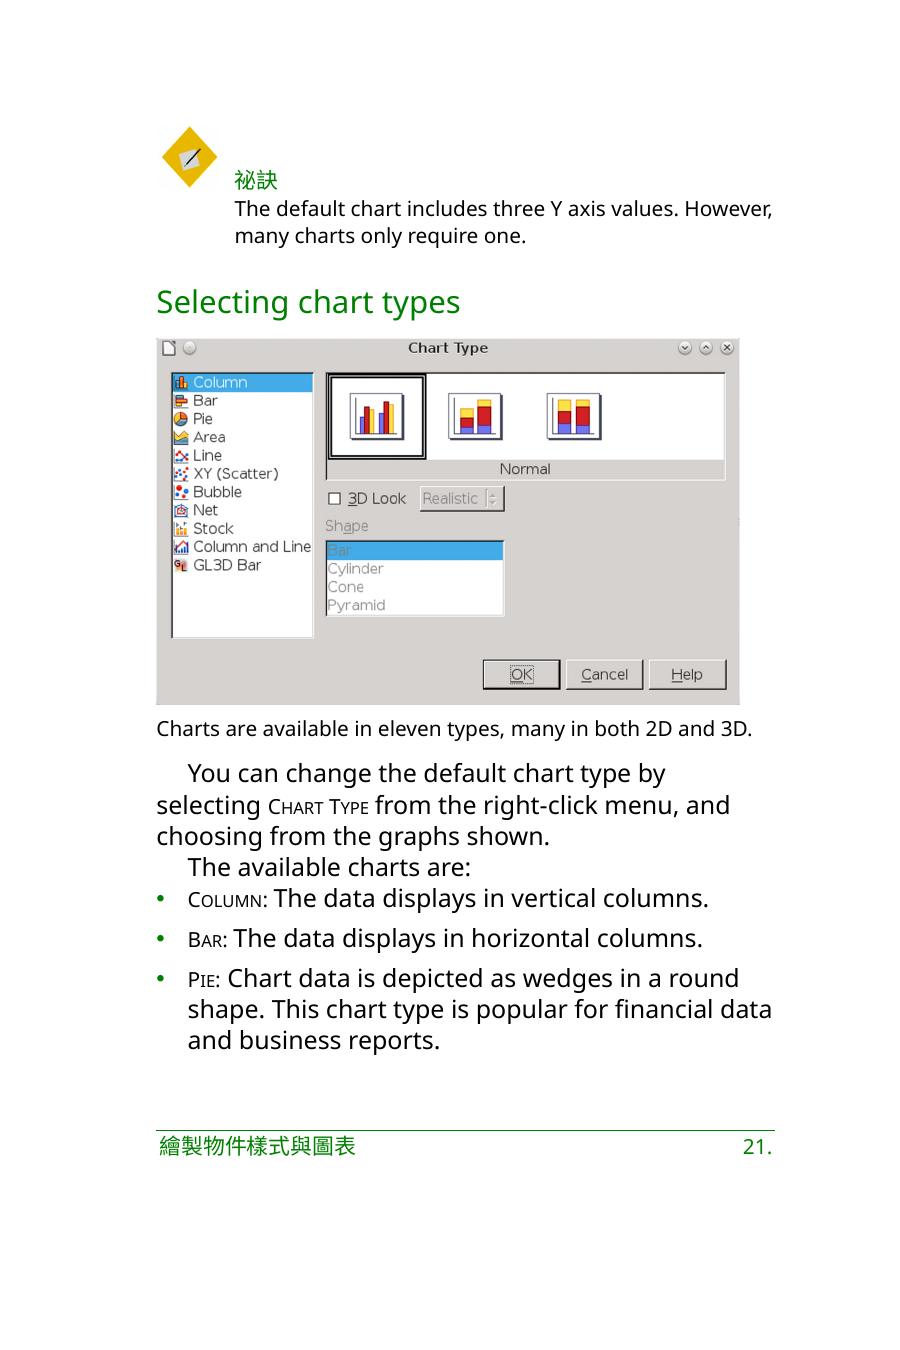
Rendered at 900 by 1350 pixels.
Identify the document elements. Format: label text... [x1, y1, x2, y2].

text You can change the default chart type by selecting Chart Type from the right-click menu, and choosing from the graphs shown. [156, 758, 775, 852]
table_cell Charts are available in eleven types, many in both 2D and 3D. [156, 707, 775, 742]
picture [156, 338, 740, 705]
text The available charts are: [156, 852, 775, 883]
list Pie: Chart data is depicted as wedges in a round shape. This chart type is popular for financial data and business reports. [156, 962, 775, 1056]
picture [157, 125, 220, 189]
list 祕訣 [156, 125, 775, 195]
subtitle Selecting chart types [156, 280, 775, 323]
list Column: The data displays in vertical columns. [156, 883, 775, 914]
text The default chart includes three Y axis values. However, many charts only require one. [234, 195, 775, 249]
list Bar: The data displays in horizontal columns. [156, 922, 775, 954]
table_header [156, 339, 775, 707]
